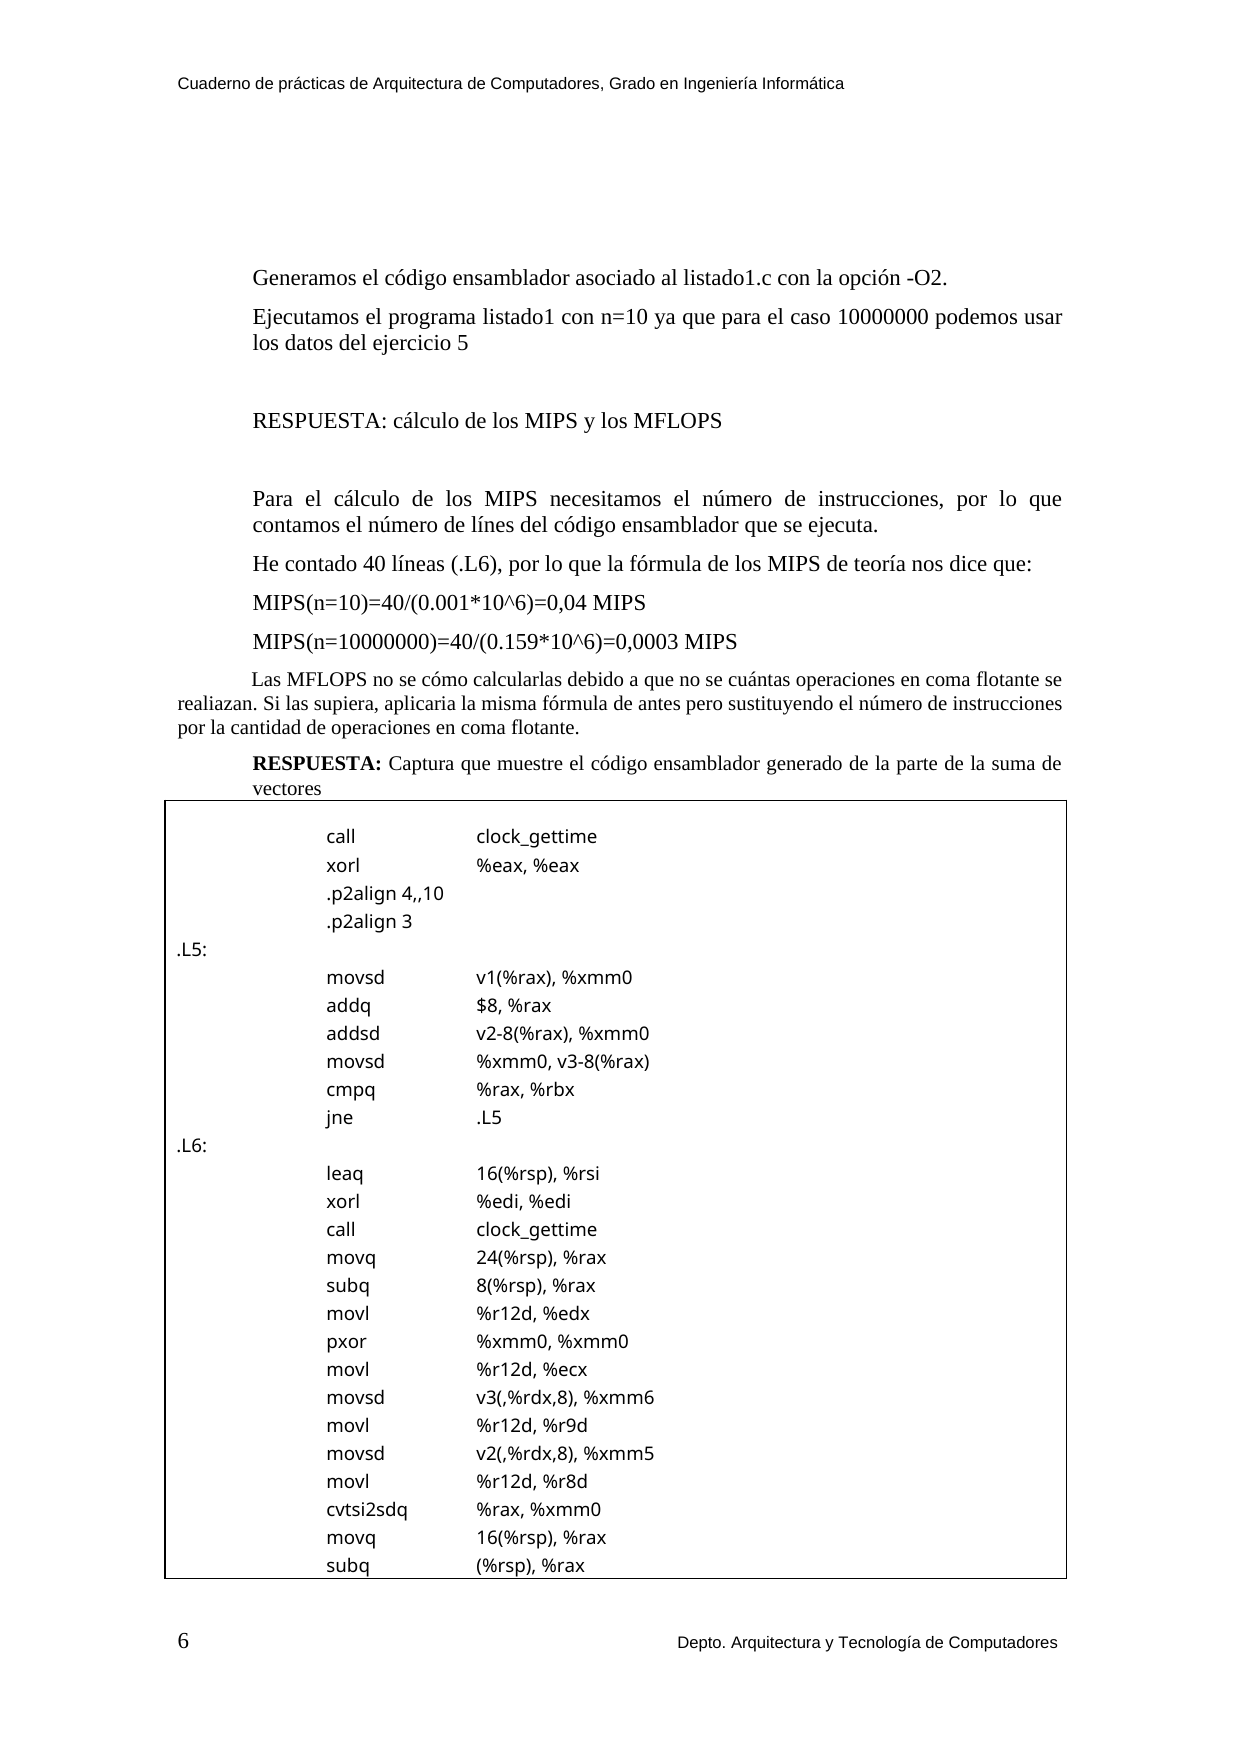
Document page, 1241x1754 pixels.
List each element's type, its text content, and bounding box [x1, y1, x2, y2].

text Generamos el código ensamblador asociado al listado1.c con la opción -O2. [252, 264, 1063, 291]
text RESPUESTA: cálculo de los MIPS y los MFLOPS [252, 407, 1063, 433]
text He contado 40 líneas (.L6), por lo que la fórmula de los MIPS de teoría nos dice que: [252, 550, 1063, 576]
text Las MFLOPS no se cómo calcularlas debido a que no se cuántas operaciones en coma flotante se realiazan. Si las supiera, aplicaria la misma fórmula de antes pero sustituyendo el número de instrucciones por la cantidad de operaciones en coma flotante. [177, 667, 1063, 739]
text MIPS(n=10)=40/(0.001*10^6)=0,04 MIPS [252, 589, 1063, 615]
text RESPUESTA: Captura que muestre el código ensamblador generado de la parte de la suma de vectores [252, 751, 1063, 799]
table_header call clock_gettime xorl %eax, %eax .p2align 4,,10 .p2align 3 .L5: movsd v1(%rax), %xmm0 addq $8, %rax addsd v2-8(%rax), %xmm0 movsd %xmm0, v3-8(%rax) cmpq %rax, %rbx jne .L5 .L6: leaq 16(%rsp), %rsi xorl %edi, %edi call clock_gettime movq 24(%rsp), %rax subq 8(%rsp), %rax movl %r12d, %edx pxor %xmm0, %xmm0 movl %r12d, %ecx movsd v3(,%rdx,8), %xmm6 movl %r12d, %r9d movsd v2(,%rdx,8), %xmm5 movl %r12d, %r8d cvtsi2sdq %rax, %xmm0 movq 16(%rsp), %rax subq (%rsp), %rax [166, 801, 1066, 1578]
text Ejecutamos el programa listado1 con n=10 ya que para el caso 10000000 podemos usar los datos del ejercicio 5 [252, 303, 1063, 356]
text Para el cálculo de los MIPS necesitamos el número de instrucciones, por lo que contamos el número de línes del código ensamblador que se ejecuta. [252, 485, 1063, 538]
text MIPS(n=10000000)=40/(0.159*10^6)=0,0003 MIPS [252, 628, 1063, 654]
